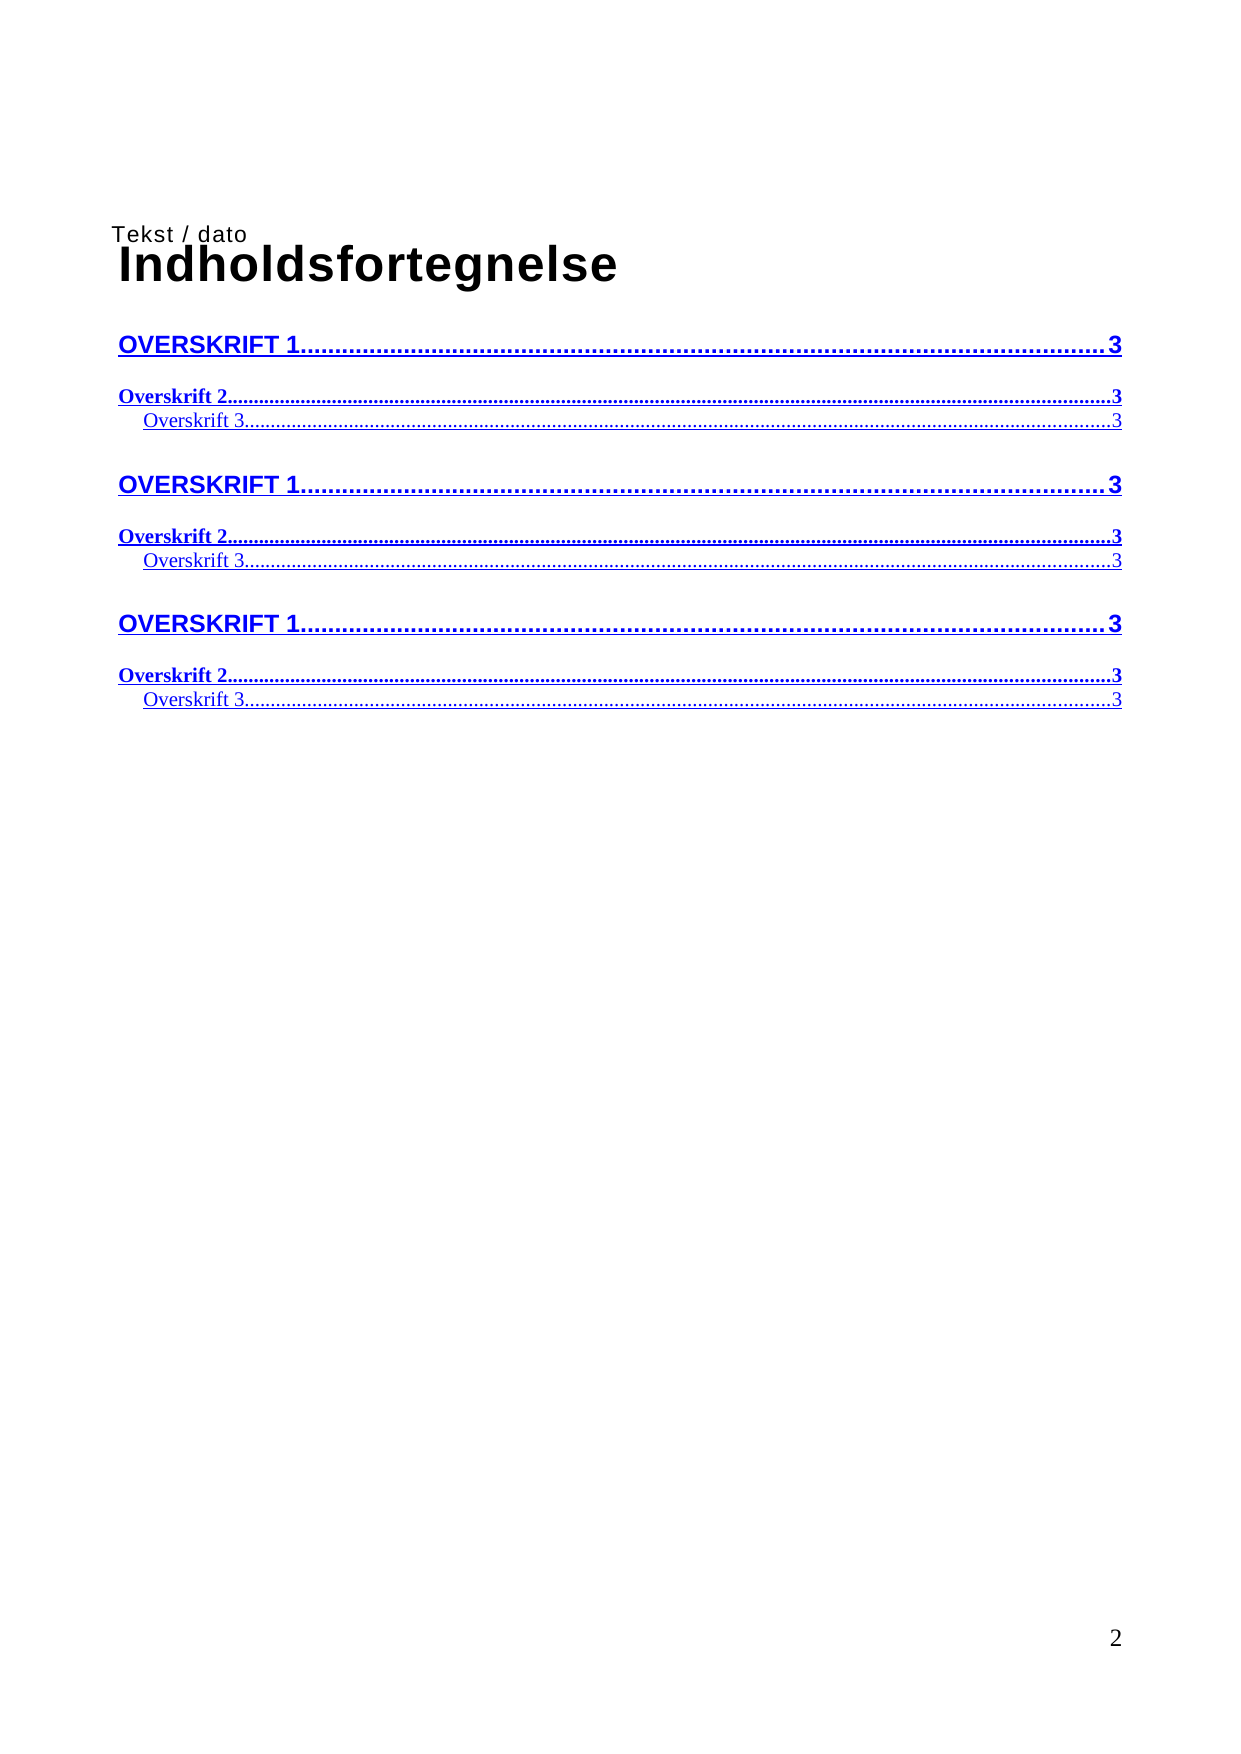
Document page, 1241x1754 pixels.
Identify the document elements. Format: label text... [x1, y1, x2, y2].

text Overskrift 2 3 [118, 524, 1122, 544]
text Overskrift 1 3 [118, 470, 1122, 495]
text Overskrift 3 3 [143, 408, 1122, 429]
text Overskrift 2 3 [118, 663, 1122, 684]
text Overskrift 3 3 [143, 548, 1122, 569]
text Overskrift 3 3 [143, 687, 1122, 708]
text Overskrift 2 3 [118, 384, 1122, 405]
text Tekst / dato [111, 221, 552, 248]
text Overskrift 1 3 [118, 609, 1122, 634]
text Overskrift 1 3 [118, 331, 1122, 355]
text Indholdsfortegnelse [118, 235, 1122, 293]
